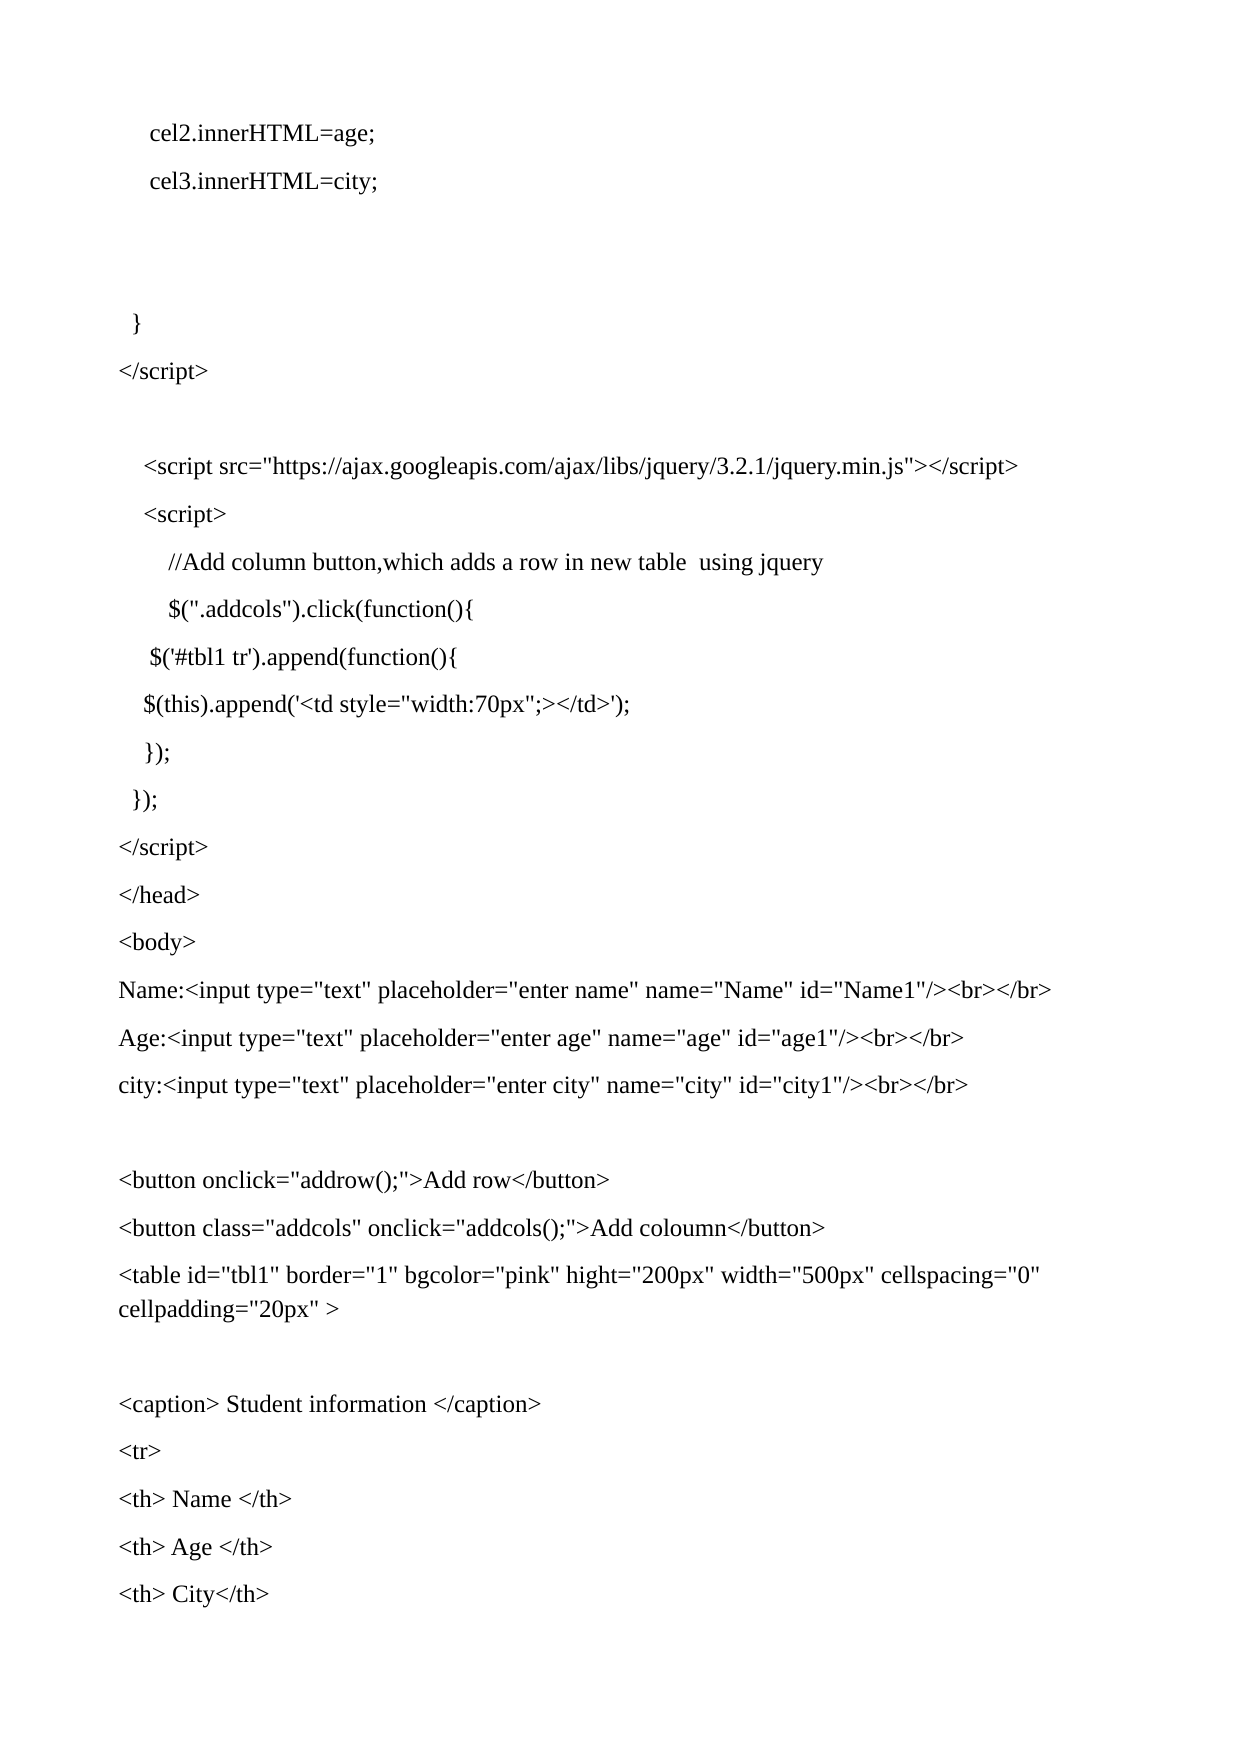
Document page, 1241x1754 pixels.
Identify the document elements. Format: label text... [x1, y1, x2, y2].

text city:<input type="text" placeholder="enter city" name="city" id="city1"/><br></br> [118, 1070, 1122, 1099]
text //Add column button,which adds a row in new table using jquery [118, 547, 1122, 575]
text <button class="addcols" onclick="addcols();">Add coloumn</button> [118, 1213, 1122, 1242]
text $(".addcols").click(function(){ [118, 594, 1122, 623]
text </head> [118, 880, 1122, 908]
text Name:<input type="text" placeholder="enter name" name="Name" id="Name1"/><br></br> [118, 975, 1122, 1004]
text <button onclick="addrow();">Add row</button> [118, 1165, 1122, 1194]
text }); [118, 737, 1122, 766]
text cel3.innerHTML=city; [118, 166, 1122, 194]
text $(this).append('<td style="width:70px";></td>'); [118, 689, 1122, 718]
text <script> [118, 499, 1122, 528]
text </script> [118, 356, 1122, 385]
text <th> Age </th> [118, 1532, 1122, 1560]
text $('#tbl1 tr').append(function(){ [118, 642, 1122, 671]
text <th> City</th> [118, 1579, 1122, 1608]
text <th> Name </th> [118, 1484, 1122, 1513]
text <script src="https://ajax.googleapis.com/ajax/libs/jquery/3.2.1/jquery.min.js"></script> [118, 451, 1122, 480]
text <caption> Student information </caption> [118, 1389, 1122, 1418]
text cel2.innerHTML=age; [118, 118, 1122, 147]
text }); [118, 784, 1122, 813]
text </script> [118, 832, 1122, 861]
text <tr> [118, 1436, 1122, 1465]
text } [118, 308, 1122, 337]
text <table id="tbl1" border="1" bgcolor="pink" hight="200px" width="500px" cellspacing="0" cellpadding="20px" > [118, 1261, 1122, 1322]
text <body> [118, 927, 1122, 956]
text Age:<input type="text" placeholder="enter age" name="age" id="age1"/><br></br> [118, 1023, 1122, 1051]
